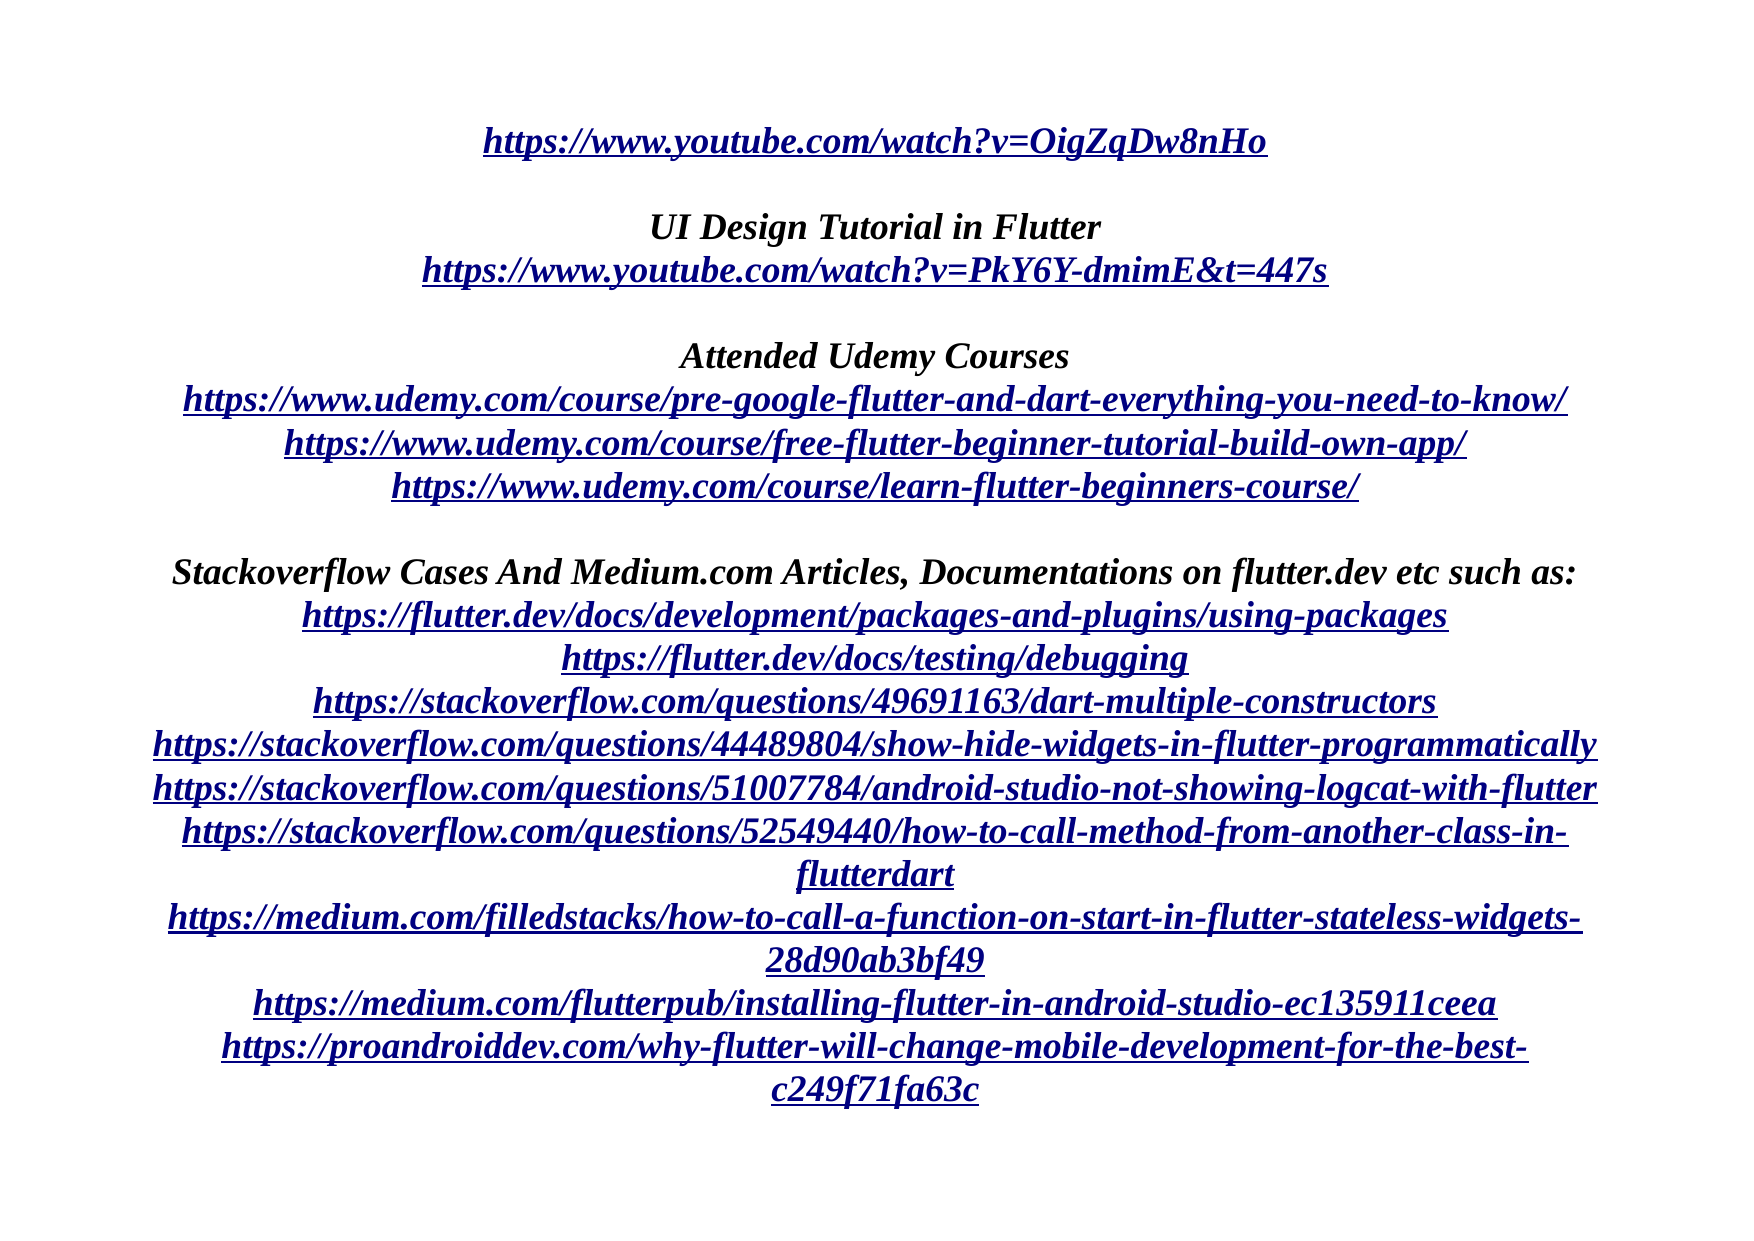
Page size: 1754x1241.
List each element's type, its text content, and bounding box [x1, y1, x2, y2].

text https://www.udemy.com/course/learn-flutter-beginners-course/ [118, 463, 1635, 506]
text https://www.udemy.com/course/free-flutter-beginner-tutorial-build-own-app/ [118, 420, 1635, 463]
text https://stackoverflow.com/questions/52549440/how-to-call-method-from-another-class-in-flutterdart [118, 808, 1635, 894]
text https://flutter.dev/docs/testing/debugging [118, 636, 1635, 679]
text https://medium.com/filledstacks/how-to-call-a-function-on-start-in-flutter-stateless-widgets-28d90ab3bf49 [118, 894, 1635, 981]
text UI Design Tutorial in Flutter [118, 204, 1635, 247]
text https://www.youtube.com/watch?v=PkY6Y-dmimE&t=447s [118, 247, 1635, 291]
text https://www.udemy.com/course/pre-google-flutter-and-dart-everything-you-need-to-know/ [118, 377, 1635, 420]
text Stackoverflow Cases And Medium.com Articles, Documentations on flutter.dev etc such as: [118, 549, 1635, 592]
text https://stackoverflow.com/questions/49691163/dart-multiple-constructors [118, 679, 1635, 722]
text https://stackoverflow.com/questions/44489804/show-hide-widgets-in-flutter-programmatically [118, 722, 1635, 765]
text https://stackoverflow.com/questions/51007784/android-studio-not-showing-logcat-with-flutter [118, 765, 1635, 808]
text https://flutter.dev/docs/development/packages-and-plugins/using-packages [118, 592, 1635, 636]
text https://www.youtube.com/watch?v=OigZqDw8nHo [118, 118, 1635, 161]
text Attended Udemy Courses [118, 334, 1635, 377]
text https://medium.com/flutterpub/installing-flutter-in-android-studio-ec135911ceea [118, 981, 1635, 1024]
text https://proandroiddev.com/why-flutter-will-change-mobile-development-for-the-best-c249f71fa63c [118, 1024, 1635, 1110]
